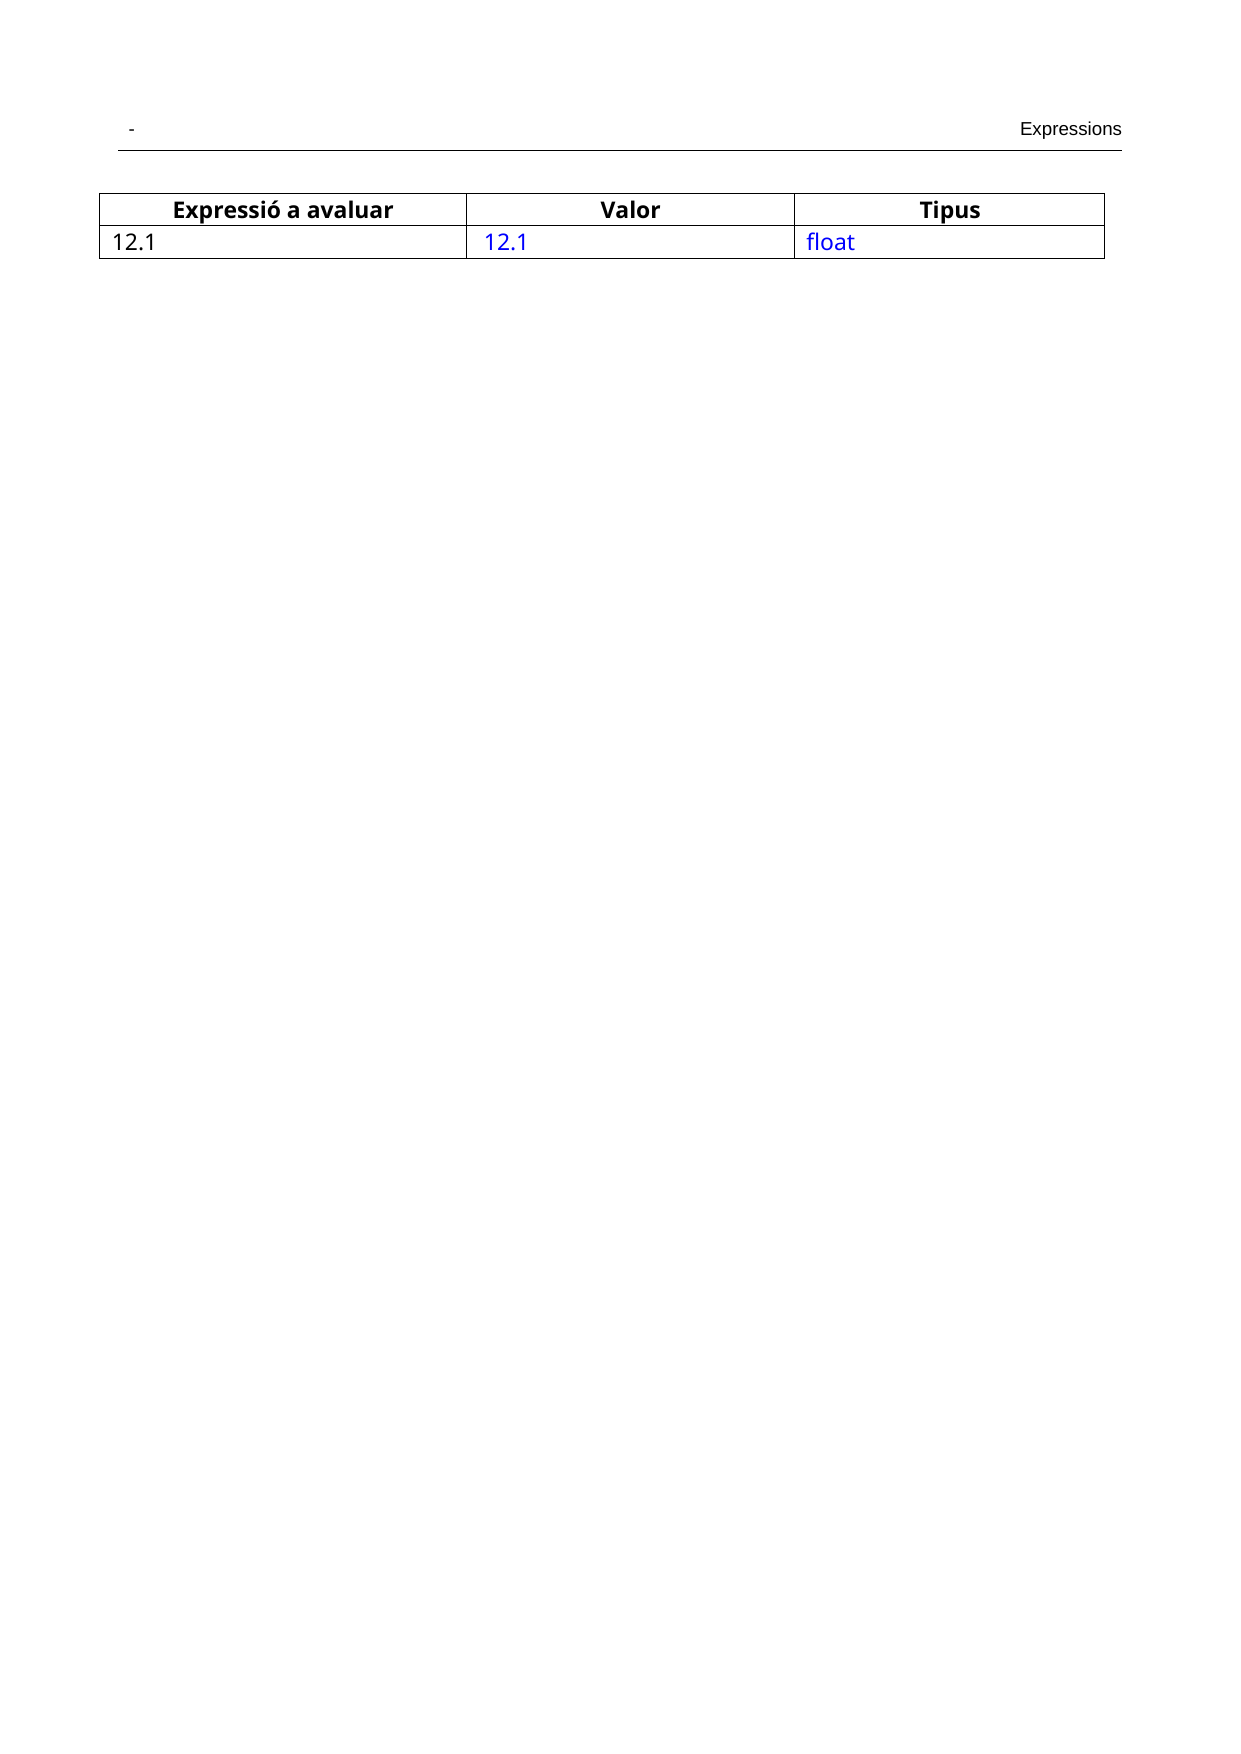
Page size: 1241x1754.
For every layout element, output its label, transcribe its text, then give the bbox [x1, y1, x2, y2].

table_cell 12.1 [100, 226, 466, 257]
table_cell 12.1 [467, 226, 794, 257]
table_header Tipus [795, 194, 1104, 225]
table_header Valor [467, 194, 794, 225]
table_header Expressió a avaluar [100, 194, 466, 225]
table_cell float [795, 226, 1104, 257]
